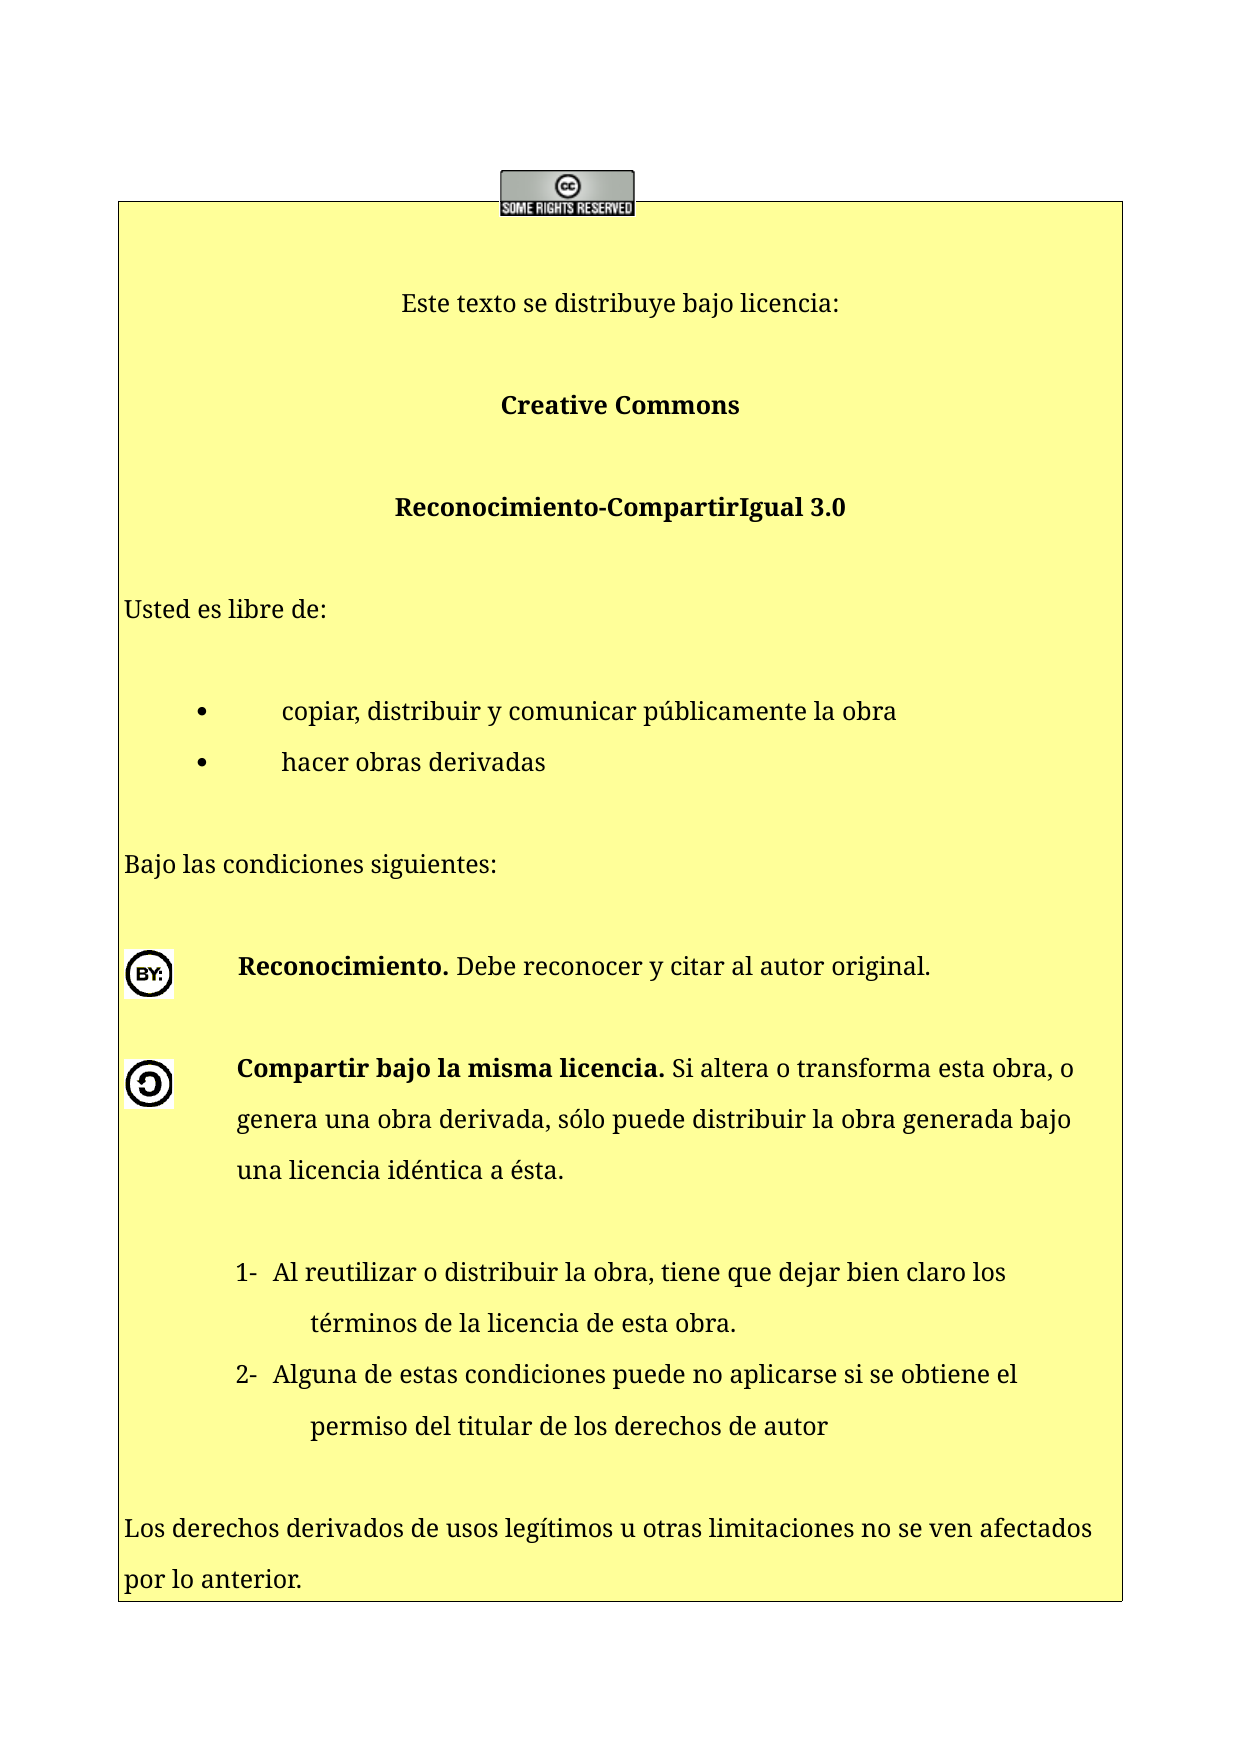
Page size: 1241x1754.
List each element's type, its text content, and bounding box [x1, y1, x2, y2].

picture [125, 950, 173, 997]
picture [125, 1060, 173, 1107]
table_header Este texto se distribuye bajo licencia: Creative Commons Reconocimiento-CompartirIgual 3.0 Usted es libre de: copiar, distribuir y comunicar públicamente la obra hacer obras derivadas Bajo las condiciones siguientes: Reconocimiento. Debe reconocer y citar al autor original. Compartir bajo la misma licencia. Si altera o transforma esta obra, o genera una obra derivada, sólo puede distribuir la obra generada bajo una licencia idéntica a ésta. Al reutilizar o distribuir la obra, tiene que dejar bien claro los términos de la licencia de esta obra. Alguna de estas condiciones puede no aplicarse si se obtiene el permiso del titular de los derechos de autor Los derechos derivados de usos legítimos u otras limitaciones no se ven afectados por lo anterior. [119, 202, 1122, 1601]
picture [500, 170, 635, 216]
